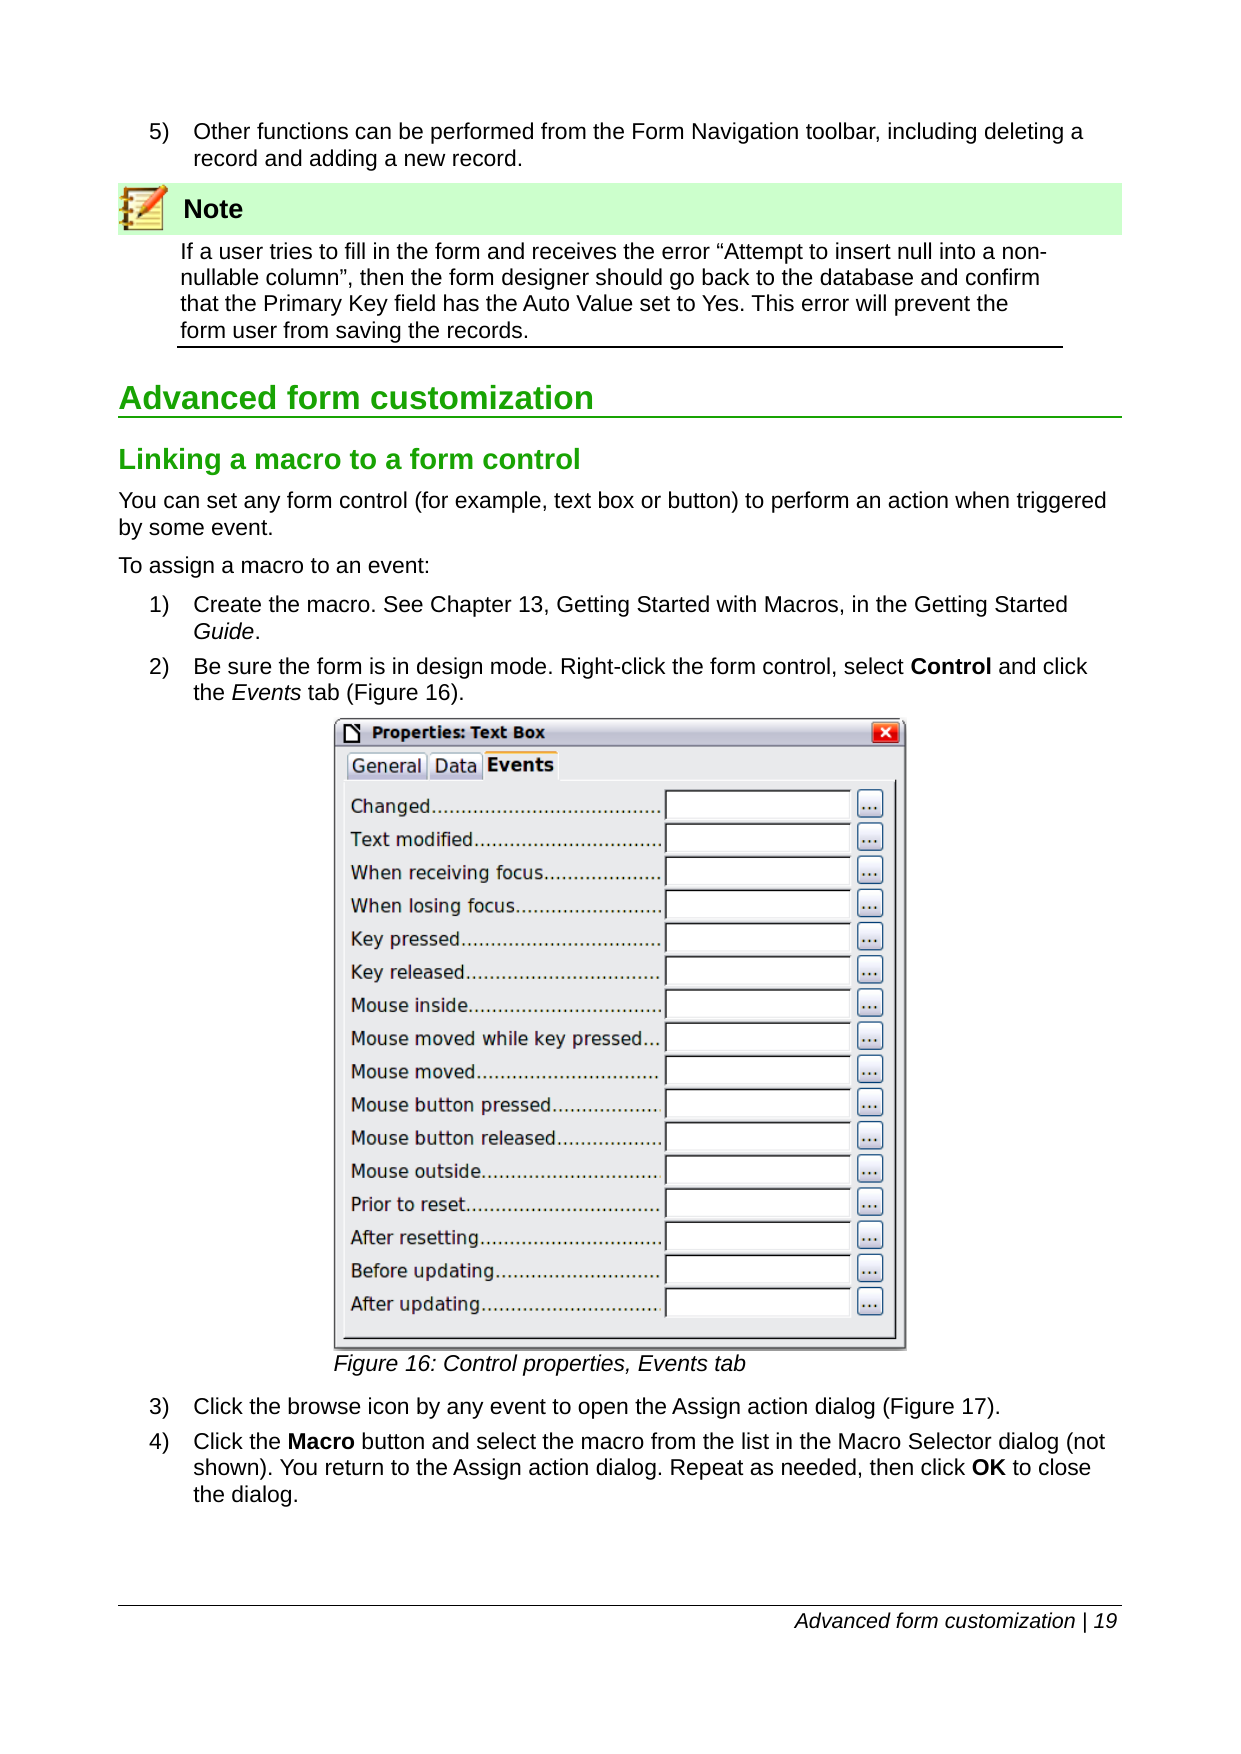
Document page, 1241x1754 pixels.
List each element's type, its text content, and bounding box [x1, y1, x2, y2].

picture [119, 183, 170, 234]
list Be sure the form is in design mode. Right-click the form control, select Control and click the Events tab (Figure 16). [169, 653, 1122, 706]
list To assign a macro to an event: [118, 552, 1122, 579]
text If a user tries to fill in the form and receives the error “Attempt to insert null into a non-nullable column”, then the form designer should go back to the database and confirm that the Primary Key field has the Auto Value set to Yes. This error will prevent the form user from saving the records. [177, 235, 1063, 346]
subtitle Advanced form customization [118, 378, 1122, 416]
list Other functions can be performed from the Form Navigation toolbar, including deleting a record and adding a new record. [169, 118, 1122, 171]
list Click the browse icon by any event to open the Assign action dialog (Figure 17). [169, 1393, 1122, 1419]
list Click the Macro button and select the macro from the list in the Macro Selector dialog (not shown). You return to the Assign action dialog. Repeat as needed, then click OK to close the dialog. [169, 1428, 1122, 1507]
subtitle Linking a macro to a form control [118, 442, 1122, 475]
text You can set any form control (for example, text box or button) to perform an action when triggered by some event. [118, 487, 1122, 540]
text Figure 16: Control properties, Events tab [333, 1351, 907, 1376]
picture [333, 717, 907, 1351]
list Create the macro. See Chapter 13, Getting Started with Macros, in the Getting Started Guide. [169, 591, 1122, 644]
subtitle Note [118, 183, 1122, 235]
